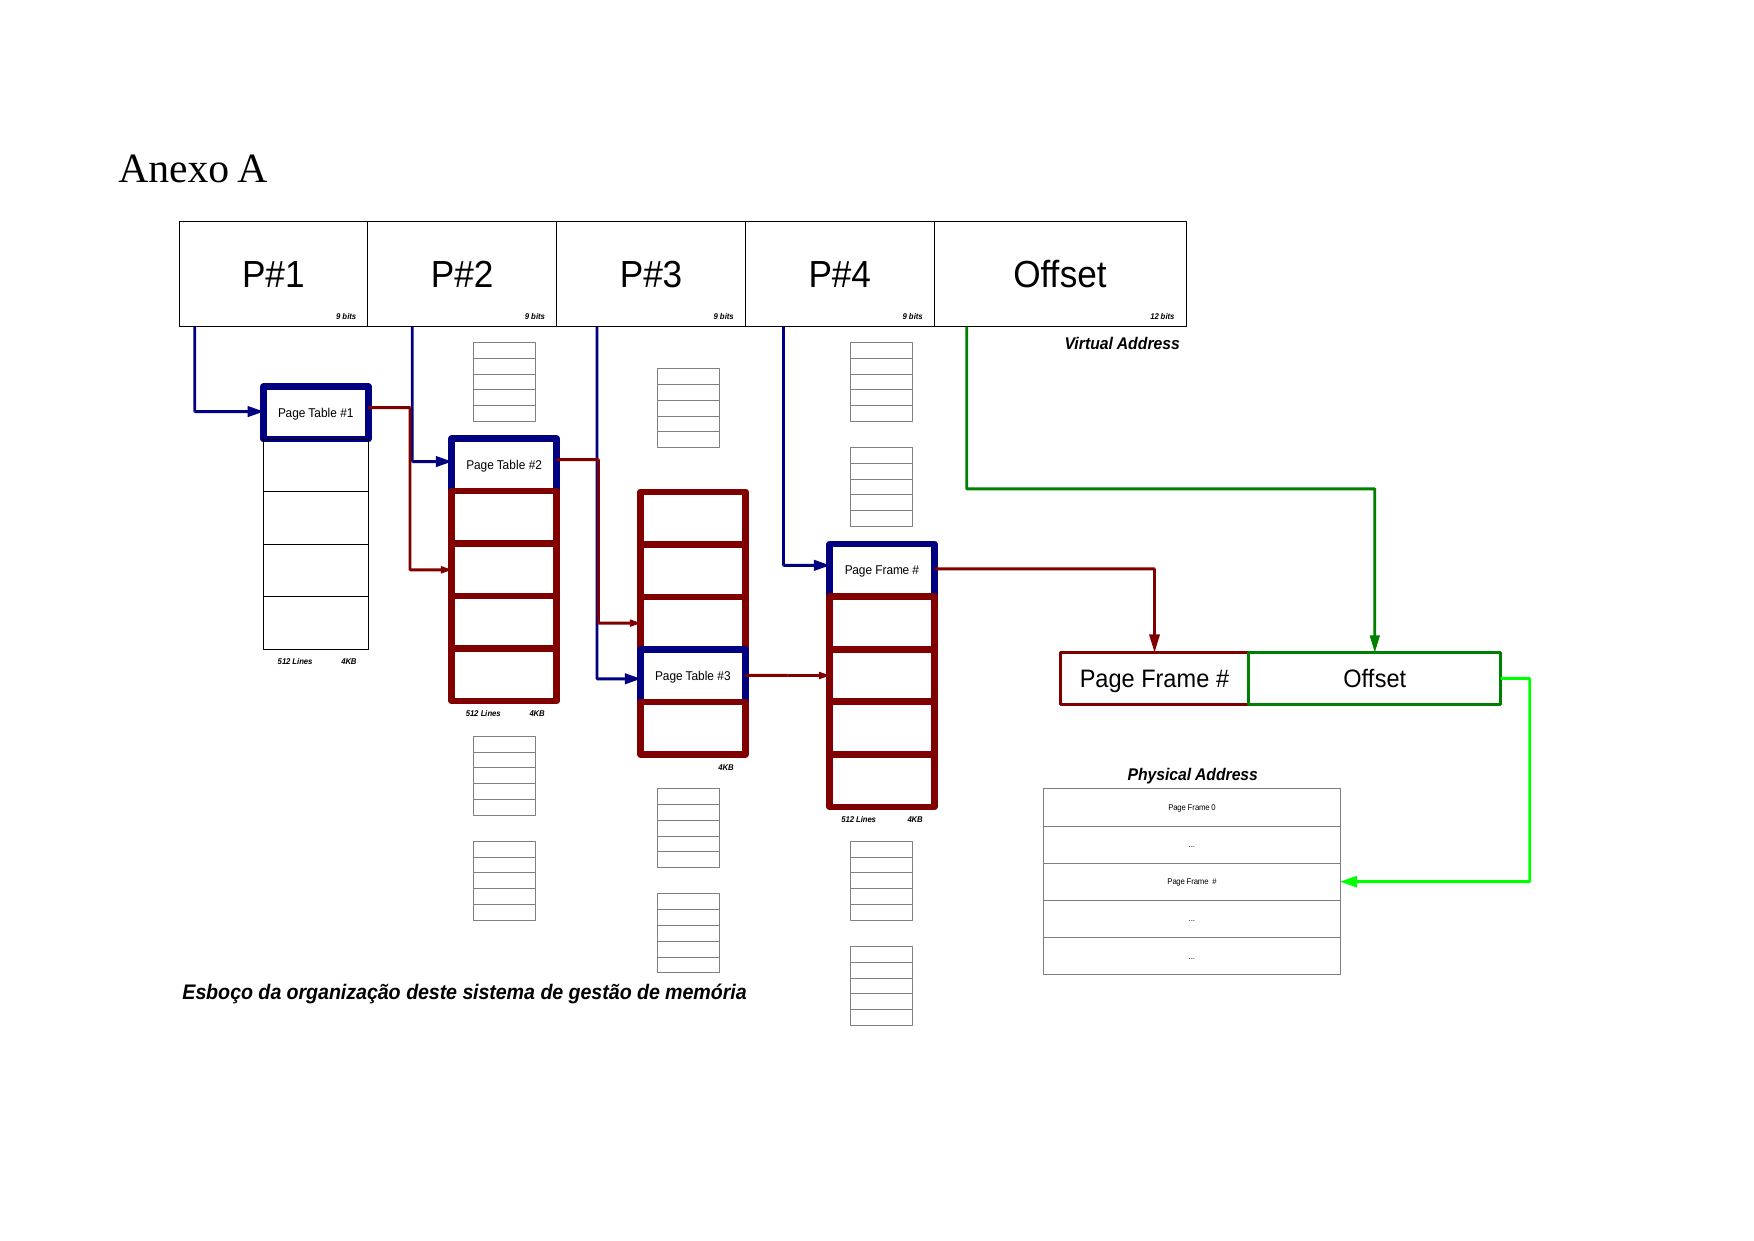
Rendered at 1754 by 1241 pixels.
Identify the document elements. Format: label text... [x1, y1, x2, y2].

subtitle Anexo A [118, 143, 1636, 191]
